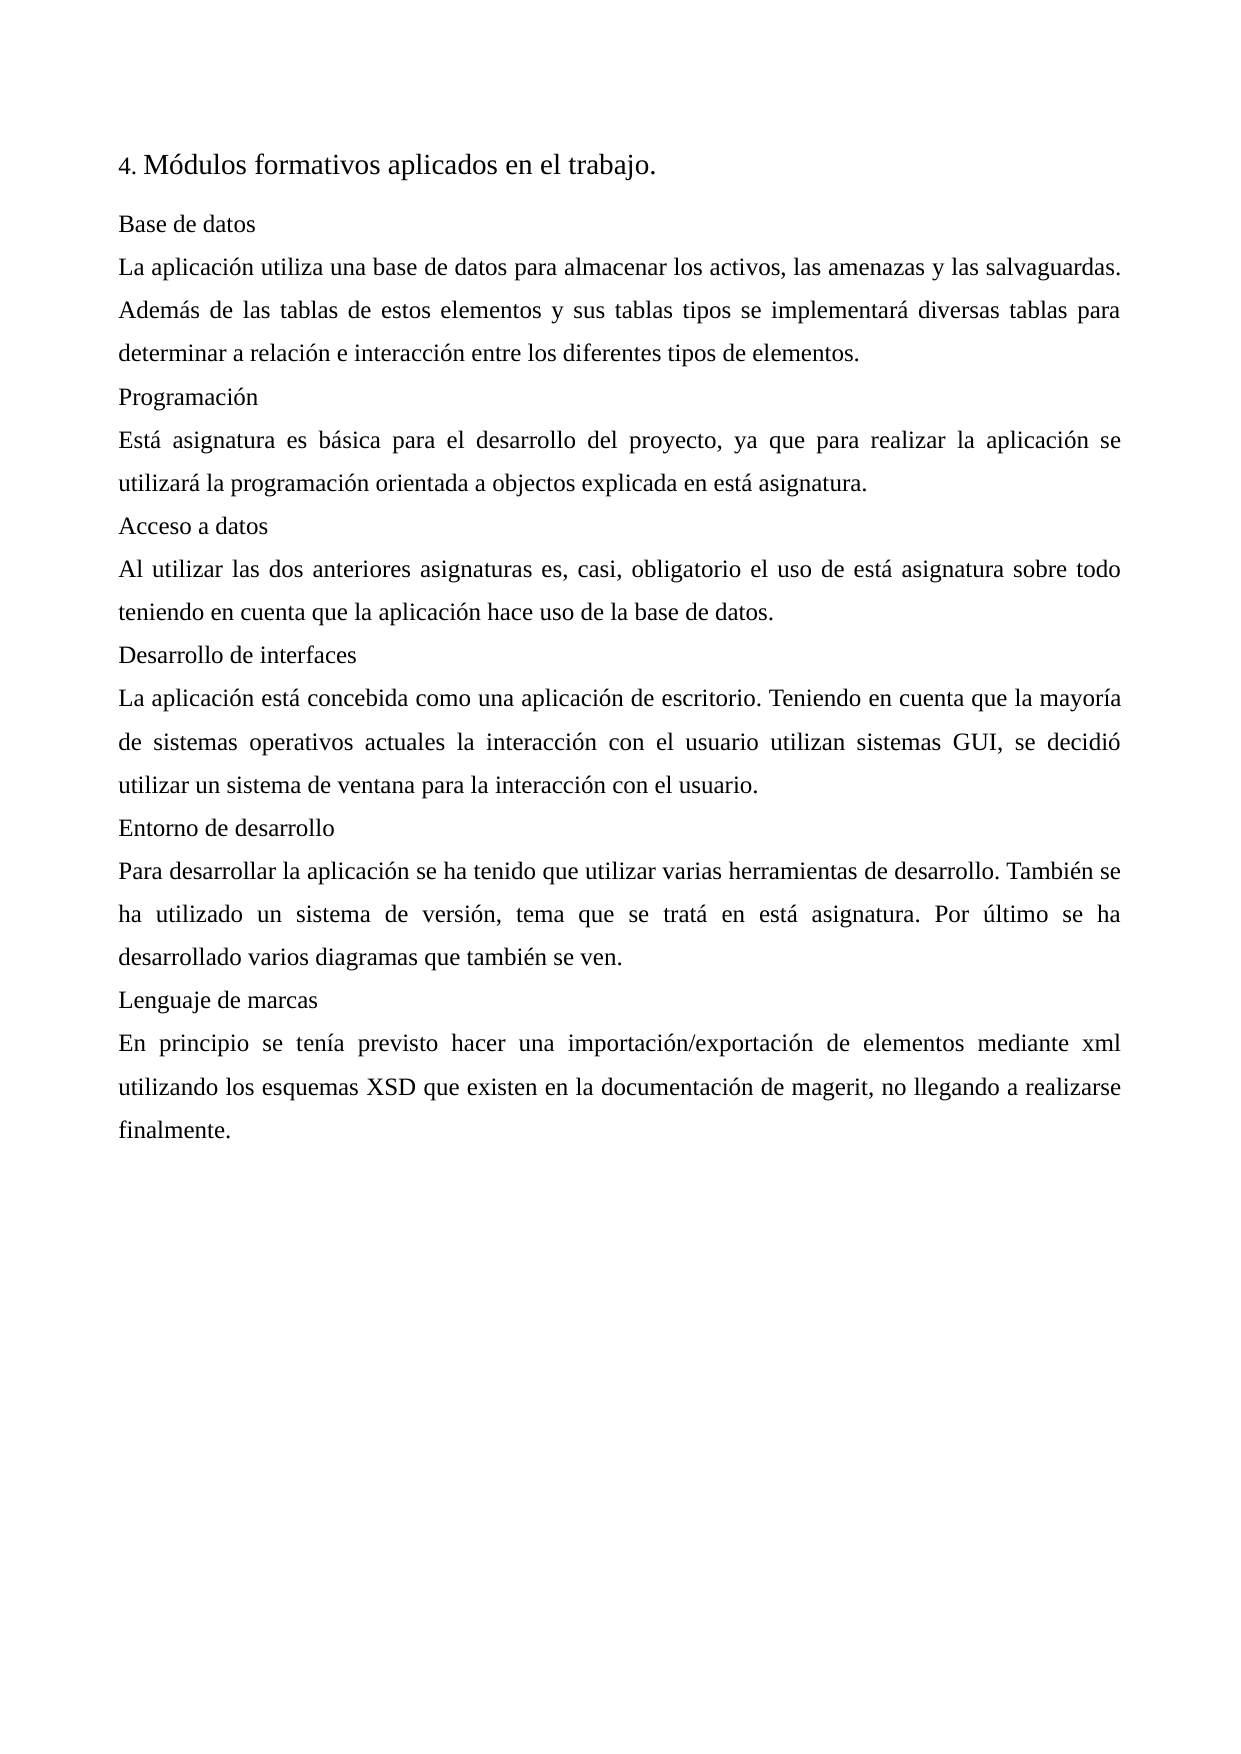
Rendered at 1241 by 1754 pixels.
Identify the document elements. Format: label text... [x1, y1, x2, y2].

text Lenguaje de marcas [118, 985, 1122, 1014]
text En principio se tenía previsto hacer una importación/exportación de elementos mediante xml utilizando los esquemas XSD que existen en la documentación de magerit, no llegando a realizarse finalmente. [118, 1028, 1122, 1143]
text Está asignatura es básica para el desarrollo del proyecto, ya que para realizar la aplicación se utilizará la programación orientada a objectos explicada en está asignatura. [118, 425, 1122, 497]
text Acceso a datos [118, 511, 1122, 540]
text Desarrollo de interfaces [118, 640, 1122, 669]
text La aplicación utiliza una base de datos para almacenar los activos, las amenazas y las salvaguardas. Además de las tablas de estos elementos y sus tablas tipos se implementará diversas tablas para determinar a relación e interacción entre los diferentes tipos de elementos. [118, 252, 1122, 367]
text Para desarrollar la aplicación se ha tenido que utilizar varias herramientas de desarrollo. También se ha utilizado un sistema de versión, tema que se tratá en está asignatura. Por último se ha desarrollado varios diagramas que también se ven. [118, 856, 1122, 971]
text 4. Módulos formativos aplicados en el trabajo. [118, 147, 1122, 209]
text Al utilizar las dos anteriores asignaturas es, casi, obligatorio el uso de está asignatura sobre todo teniendo en cuenta que la aplicación hace uso de la base de datos. [118, 554, 1122, 626]
text Programación [118, 382, 1122, 410]
text Base de datos [118, 209, 1122, 238]
text La aplicación está concebida como una aplicación de escritorio. Teniendo en cuenta que la mayoría de sistemas operativos actuales la interacción con el usuario utilizan sistemas GUI, se decidió utilizar un sistema de ventana para la interacción con el usuario. [118, 683, 1122, 798]
text Entorno de desarrollo [118, 813, 1122, 842]
